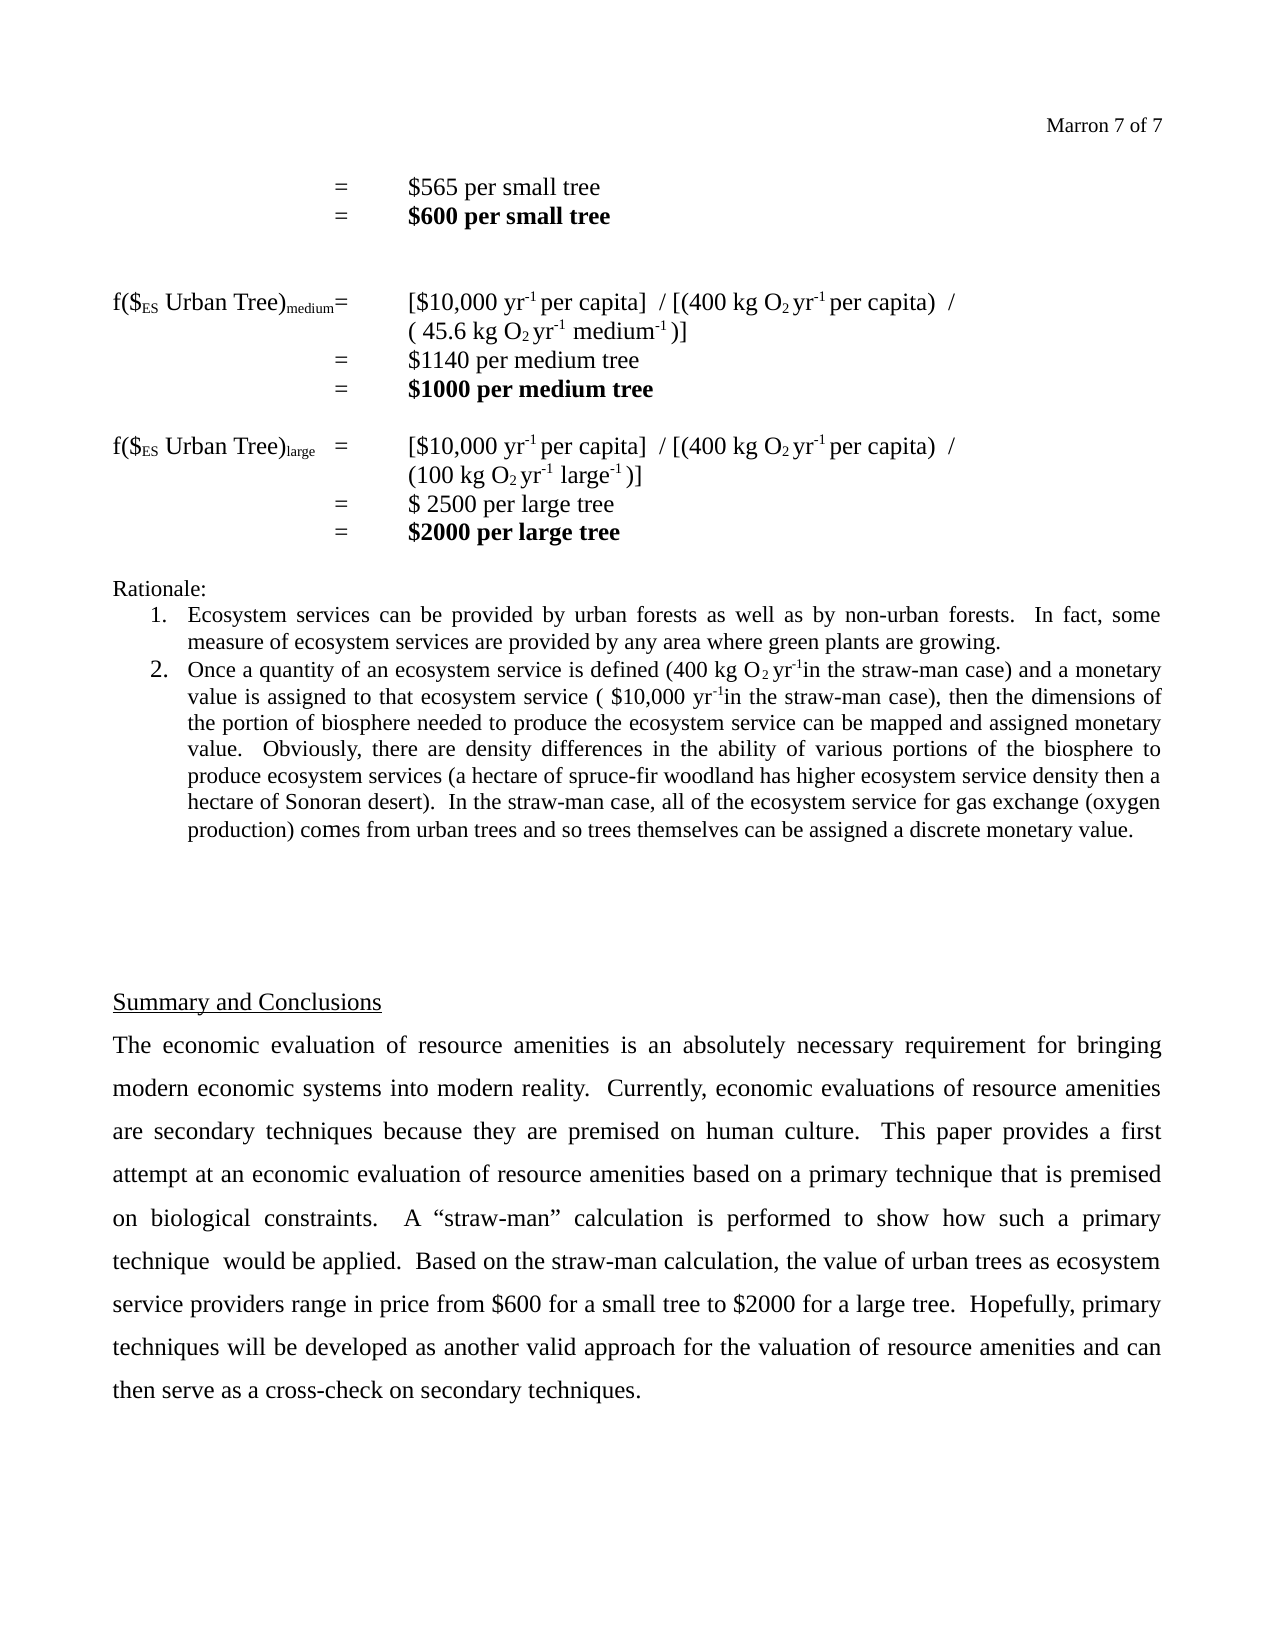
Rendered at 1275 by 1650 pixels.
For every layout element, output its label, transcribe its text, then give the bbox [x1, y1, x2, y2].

text = $600 per small tree [112, 201, 1162, 230]
text Summary and Conclusions [112, 987, 1162, 1016]
text = $ 2500 per large tree [112, 489, 1162, 517]
text f($ES Urban Tree)large = [$10,000 yr-1 per capita] / [(400 kg O2 yr-1 per capita) / [112, 431, 1162, 460]
text = $1000 per medium tree [112, 374, 1162, 402]
text = $565 per small tree [112, 172, 1162, 201]
text = $2000 per large tree [112, 517, 1162, 546]
list Once a quantity of an ecosystem service is defined (400 kg O2 yr-1in the straw-man case) and a monetary value is assigned to that ecosystem service ( $10,000 yr-1in the straw-man case), then the dimensions of the portion of biosphere needed to produce the ecosystem service can be mapped and assigned monetary value. Obviously, there are density differences in the ability of various portions of the biosphere to produce ecosystem services (a hectare of spruce-fir woodland has higher ecosystem service density then a hectare of Sonoran desert). In the straw-man case, all of the ecosystem service for gas exchange (oxygen production) comes from urban trees and so trees themselves can be assigned a discrete monetary value. [150, 654, 1162, 843]
text f($ES Urban Tree)medium = [$10,000 yr-1 per capita] / [(400 kg O2 yr-1 per capita) / [112, 287, 1162, 316]
text = $1140 per medium tree [112, 345, 1162, 374]
text ( 45.6 kg O2 yr-1 medium-1 )] [112, 316, 1162, 345]
text Rationale: [112, 575, 1162, 601]
text (100 kg O2 yr-1 large-1 )] [112, 460, 1162, 489]
text The economic evaluation of resource amenities is an absolutely necessary requirement for bringing modern economic systems into modern reality. Currently, economic evaluations of resource amenities are secondary techniques because they are premised on human culture. This paper provides a first attempt at an economic evaluation of resource amenities based on a primary technique that is premised on biological constraints. A “straw-man” calculation is performed to show how such a primary technique would be applied. Based on the straw-man calculation, the value of urban trees as ecosystem service providers range in price from $600 for a small tree to $2000 for a large tree. Hopefully, primary techniques will be developed as another valid approach for the valuation of resource amenities and can then serve as a cross-check on secondary techniques. [112, 1030, 1162, 1404]
list Ecosystem services can be provided by urban forests as well as by non-urban forests. In fact, some measure of ecosystem services are provided by any area where green plants are growing. [150, 601, 1162, 654]
